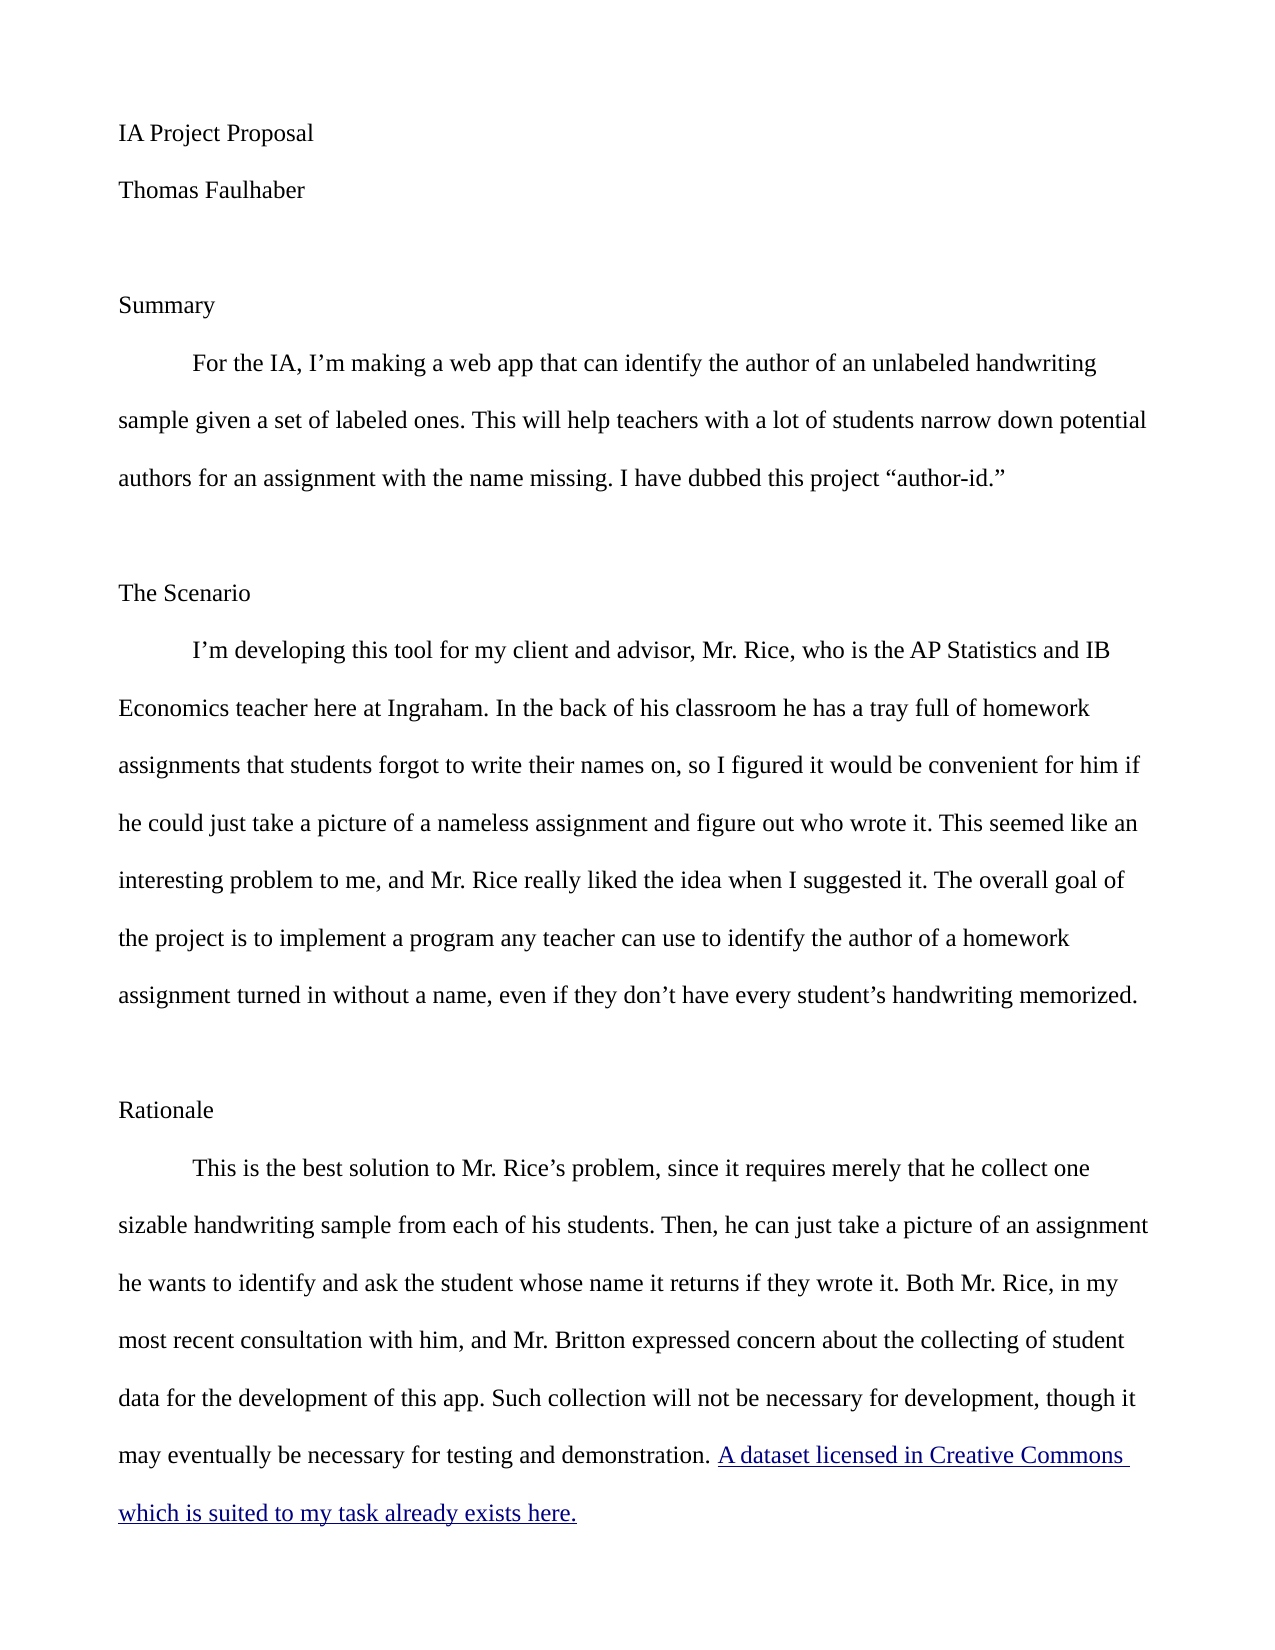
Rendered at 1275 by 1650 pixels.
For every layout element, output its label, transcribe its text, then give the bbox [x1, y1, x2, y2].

text For the IA, I’m making a web app that can identify the author of an unlabeled handwriting sample given a set of labeled ones. This will help teachers with a lot of students narrow down potential authors for an assignment with the name missing. I have dubbed this project “author-id.” [118, 348, 1157, 492]
text Thomas Faulhaber [118, 176, 1157, 204]
text I’m developing this tool for my client and advisor, Mr. Rice, who is the AP Statistics and IB Economics teacher here at Ingraham. In the back of his classroom he has a tray full of homework assignments that students forgot to write their names on, so I figured it would be convenient for him if he could just take a picture of a nameless assignment and figure out who wrote it. This seemed like an interesting problem to me, and Mr. Rice really liked the idea when I suggested it. The overall goal of the project is to implement a program any teacher can use to identify the author of a homework assignment turned in without a name, even if they don’t have every student’s handwriting memorized. [118, 636, 1157, 1009]
text Rationale [118, 1096, 1157, 1124]
text This is the best solution to Mr. Rice’s problem, since it requires merely that he collect one sizable handwriting sample from each of his students. Then, he can just take a picture of an assignment he wants to identify and ask the student whose name it returns if they wrote it. Both Mr. Rice, in my most recent consultation with him, and Mr. Britton expressed concern about the collecting of student data for the development of this app. Such collection will not be necessary for development, though it may eventually be necessary for testing and demonstration. A dataset licensed in Creative Commons which is suited to my task already exists here. [118, 1153, 1157, 1527]
text The Scenario [118, 578, 1157, 607]
text Summary [118, 291, 1157, 319]
text IA Project Proposal [118, 118, 1157, 147]
